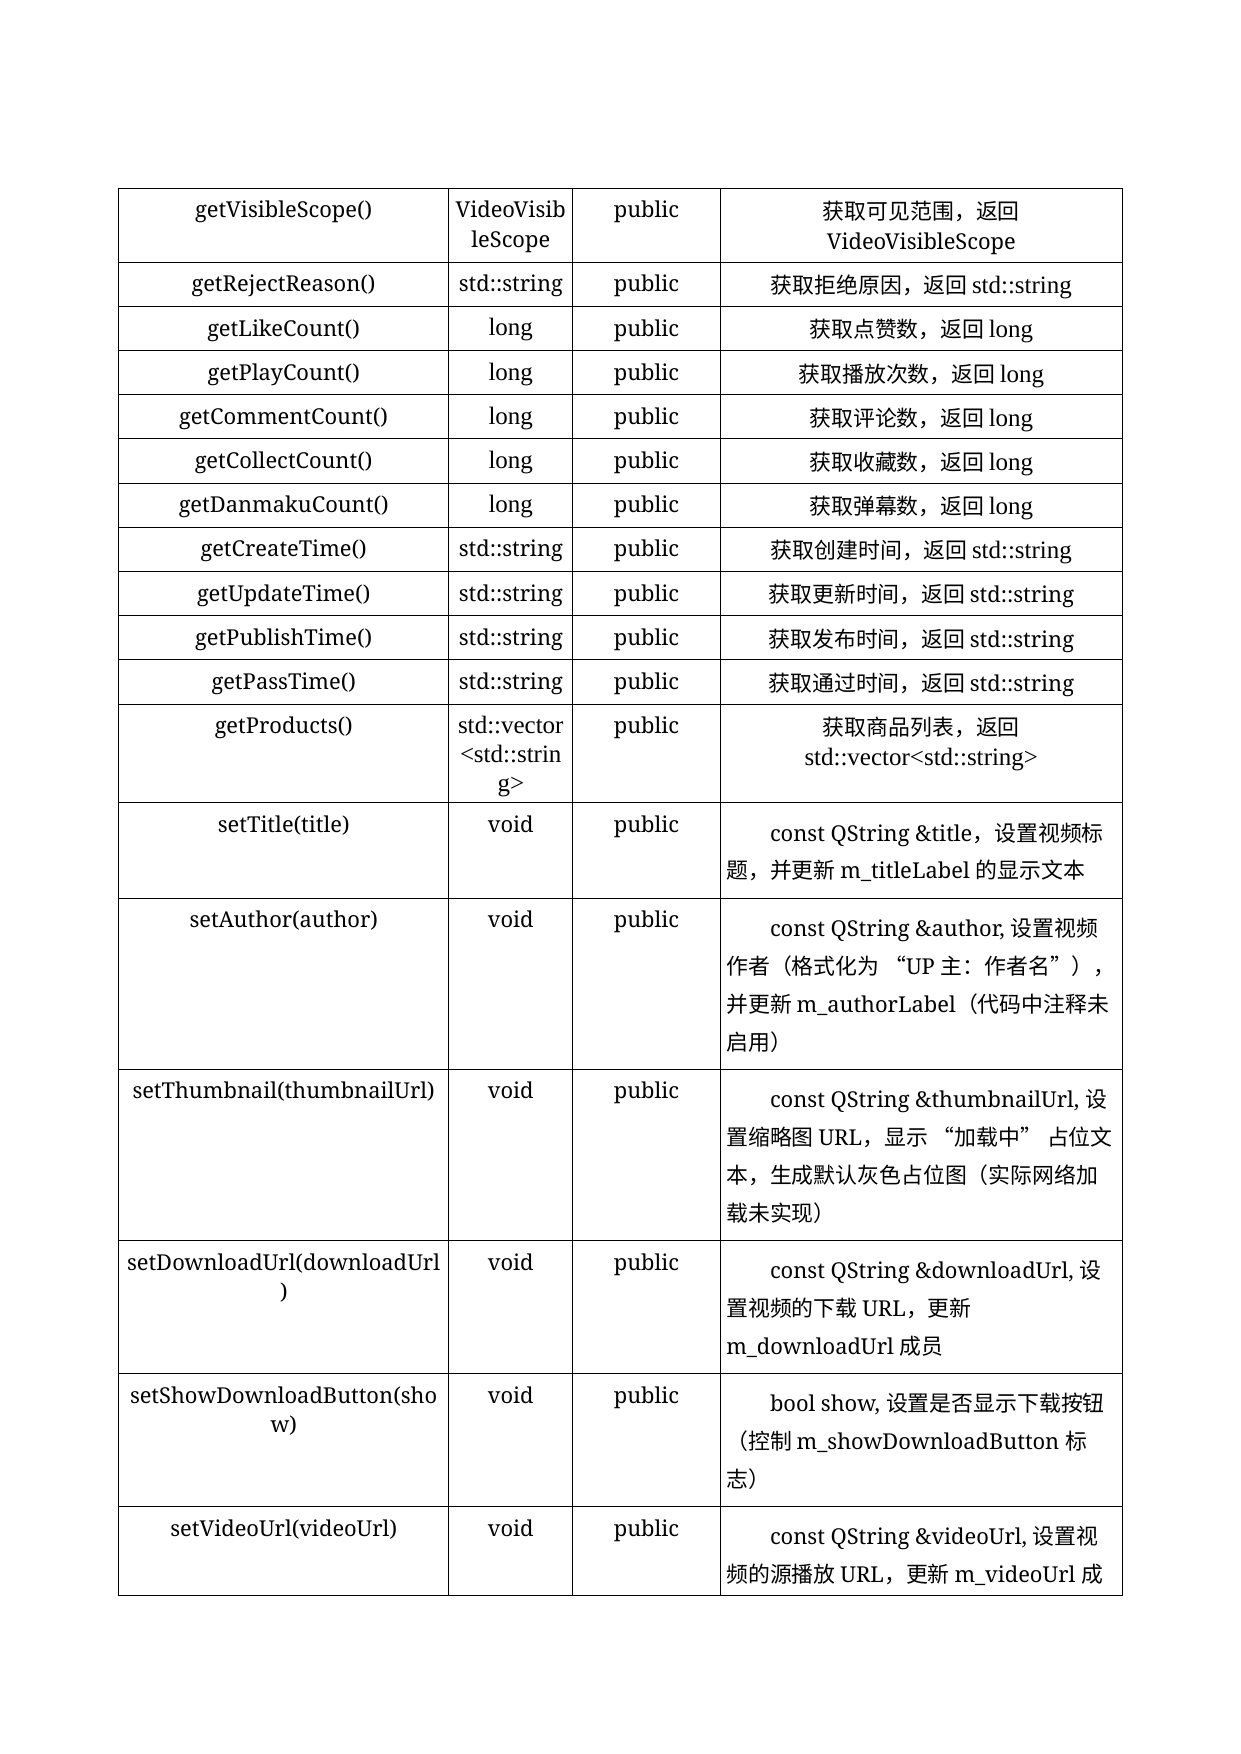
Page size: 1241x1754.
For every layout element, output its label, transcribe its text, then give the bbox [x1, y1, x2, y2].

table_cell bool show, 设置是否显示下载按钮（控制 m_showDownloadButton 标志） [721, 1374, 1122, 1506]
table_cell 获取拒绝原因，返回std::string [721, 263, 1122, 306]
table_cell std::string [449, 660, 572, 703]
table_cell void [449, 1241, 572, 1373]
table_cell std::string [449, 572, 572, 615]
table_cell const QString &downloadUrl, 设置视频的下载 URL，更新 m_downloadUrl 成员 [721, 1241, 1122, 1373]
table_cell getCollectCount() [119, 439, 448, 482]
table_cell public [573, 528, 720, 571]
table_cell 获取商品列表，返回std::vector<std::string> [721, 705, 1122, 802]
table_cell getDanmakuCount() [119, 484, 448, 527]
table_cell std::string [449, 528, 572, 571]
table_cell VideoVisibleScope [449, 189, 572, 262]
table_cell const QString &videoUrl, 设置视频的源播放 URL，更新 m_videoUrl 成 [721, 1507, 1122, 1595]
table_cell long [449, 307, 572, 350]
table_cell getUpdateTime() [119, 572, 448, 615]
table_cell 获取创建时间，返回std::string [721, 528, 1122, 571]
table_cell 获取通过时间，返回std::string [721, 660, 1122, 703]
table_cell public [573, 351, 720, 394]
table_cell void [449, 803, 572, 897]
table_cell const QString &thumbnailUrl, 设置缩略图 URL，显示 “加载中” 占位文本，生成默认灰色占位图（实际网络加载未实现） [721, 1070, 1122, 1240]
table_cell 获取点赞数，返回long [721, 307, 1122, 350]
table_cell 获取可见范围，返回VideoVisibleScope [721, 189, 1122, 262]
table_cell public [573, 439, 720, 482]
table_cell public [573, 395, 720, 438]
table_cell public [573, 660, 720, 703]
table_cell getRejectReason() [119, 263, 448, 306]
table_cell 获取发布时间，返回std::string [721, 616, 1122, 659]
table_cell std::string [449, 263, 572, 306]
table_cell void [449, 899, 572, 1069]
table_cell void [449, 1374, 572, 1506]
table_cell getPublishTime() [119, 616, 448, 659]
table_cell const QString &author, 设置视频作者（格式化为 “UP 主：作者名”），并更新 m_authorLabel（代码中注释未启用） [721, 899, 1122, 1069]
table_cell void [449, 1507, 572, 1595]
table_cell setDownloadUrl(downloadUrl) [119, 1241, 448, 1373]
table_cell long [449, 439, 572, 482]
table_cell public [573, 263, 720, 306]
table_cell setAuthor(author) [119, 899, 448, 1069]
table_cell public [573, 189, 720, 262]
table_cell void [449, 1070, 572, 1240]
table_cell public [573, 1241, 720, 1373]
table_cell public [573, 1070, 720, 1240]
table_cell public [573, 572, 720, 615]
table_cell public [573, 616, 720, 659]
table_cell setThumbnail(thumbnailUrl) [119, 1070, 448, 1240]
table_cell 获取收藏数，返回long [721, 439, 1122, 482]
table_cell getVisibleScope() [119, 189, 448, 262]
table_cell std::vector<std::string> [449, 705, 572, 802]
table_cell long [449, 351, 572, 394]
table_cell 获取评论数，返回long [721, 395, 1122, 438]
table_cell getCommentCount() [119, 395, 448, 438]
table_cell getCreateTime() [119, 528, 448, 571]
table_cell public [573, 1507, 720, 1595]
table_cell 获取更新时间，返回std::string [721, 572, 1122, 615]
table_cell public [573, 899, 720, 1069]
table_cell setShowDownloadButton(show) [119, 1374, 448, 1506]
table_cell getPassTime() [119, 660, 448, 703]
table_cell public [573, 484, 720, 527]
table_cell 获取弹幕数，返回long [721, 484, 1122, 527]
table_cell setTitle(title) [119, 803, 448, 897]
table_cell public [573, 705, 720, 802]
table_cell long [449, 395, 572, 438]
table_cell getProducts() [119, 705, 448, 802]
table_cell long [449, 484, 572, 527]
table_cell const QString &title，设置视频标题，并更新 m_titleLabel 的显示文本 [721, 803, 1122, 897]
table_cell public [573, 803, 720, 897]
table_cell getPlayCount() [119, 351, 448, 394]
table_cell getLikeCount() [119, 307, 448, 350]
table_cell public [573, 1374, 720, 1506]
table_cell setVideoUrl(videoUrl) [119, 1507, 448, 1595]
table_cell std::string [449, 616, 572, 659]
table_cell public [573, 307, 720, 350]
table_cell 获取播放次数，返回long [721, 351, 1122, 394]
